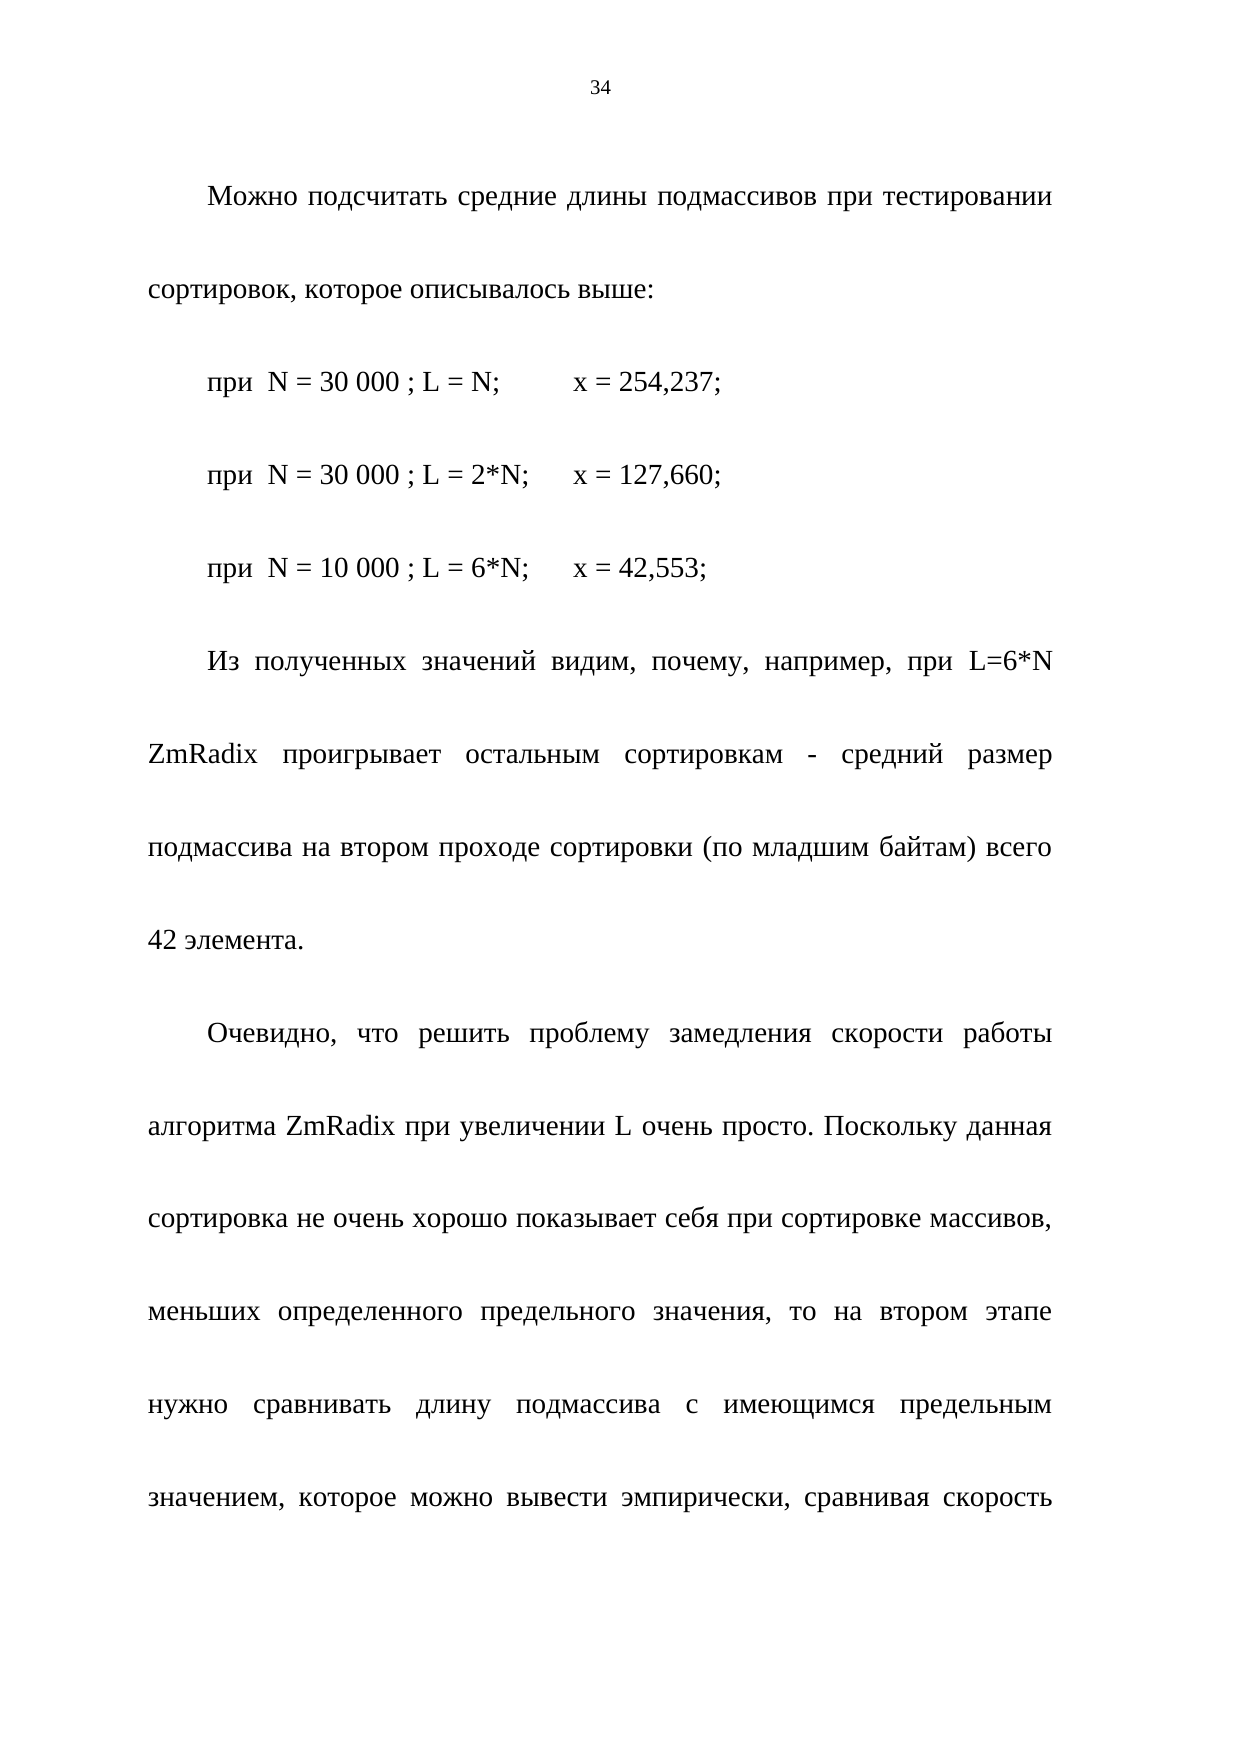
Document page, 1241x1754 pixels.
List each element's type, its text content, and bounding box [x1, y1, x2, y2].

text при N = 30 000 ; L = N; x = 254,237; [148, 336, 1053, 398]
text Очевидно, что решить проблему замедления скорости работы алгоритма ZmRadix при увеличении L очень просто. Поскольку данная сортировка не очень хорошо показывает себя при сортировке массивов, меньших определенного предельного значения, то на втором этапе нужно сравнивать длину подмассива с имеющимся предельным значением, которое можно вывести эмпирически, сравнивая скорость [148, 986, 1053, 1513]
text при N = 30 000 ; L = 2*N; x = 127,660; [148, 429, 1053, 491]
text Из полученных значений видим, почему, например, при L=6*N ZmRadix проигрывает остальным сортировкам - средний размер подмассива на втором проходе сортировки (по младшим байтам) всего 42 элемента. [148, 614, 1053, 955]
text Можно подсчитать средние длины подмассивов при тестировании сортировок, которое описывалось выше: [148, 150, 1053, 305]
text при N = 10 000 ; L = 6*N; x = 42,553; [148, 522, 1053, 584]
